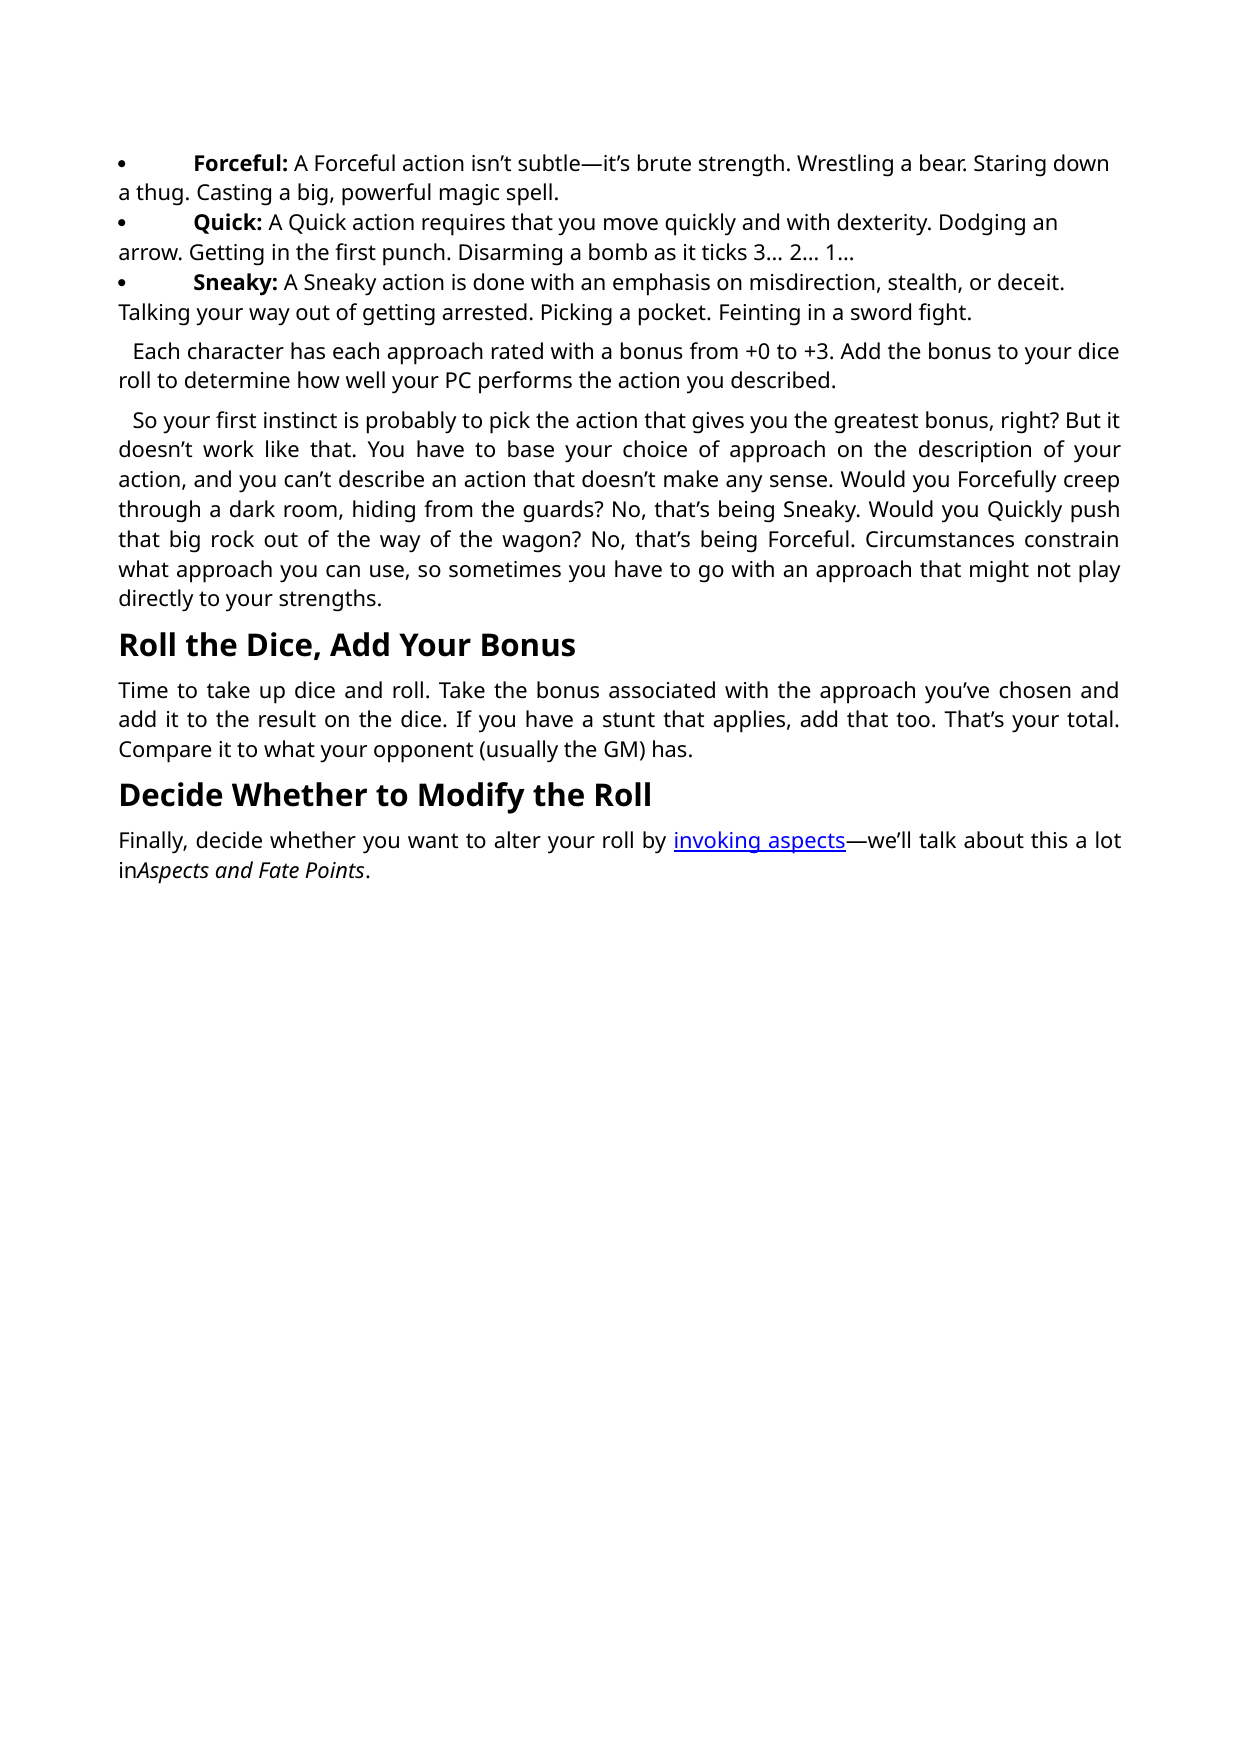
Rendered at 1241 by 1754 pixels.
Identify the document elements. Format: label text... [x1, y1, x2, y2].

list Sneaky: A Sneaky action is done with an emphasis on misdirection, stealth, or deceit. Talking your way out of getting arrested. Picking a pocket. Feinting in a sword fight. [118, 267, 1122, 326]
subtitle Roll the Dice, Add Your Bonus [118, 623, 1122, 665]
text So your first instinct is probably to pick the action that gives you the greatest bonus, right? But it doesn’t work like that. You have to base your choice of approach on the description of your action, and you can’t describe an action that doesn’t make any sense. Would you Forcefully creep through a dark room, hiding from the guards? No, that’s being Sneaky. Would you Quickly push that big rock out of the way of the wagon? No, that’s being Forceful. Circumstances constrain what approach you can use, so sometimes you have to go with an approach that might not play directly to your strengths. [118, 405, 1122, 613]
text Each character has each approach rated with a bonus from +0 to +3. Add the bonus to your dice roll to determine how well your PC performs the action you described. [118, 336, 1122, 395]
subtitle Decide Whether to Modify the Roll [118, 773, 1122, 816]
text Finally, decide whether you want to alter your roll by invoking aspects—we’ll talk about this a lot inAspects and Fate Points. [118, 825, 1122, 885]
list Forceful: A Forceful action isn’t subtle—it’s brute strength. Wrestling a bear. Staring down a thug. Casting a big, powerful magic spell. [118, 148, 1122, 207]
list Quick: A Quick action requires that you move quickly and with dexterity. Dodging an arrow. Getting in the first punch. Disarming a bomb as it ticks 3… 2… 1… [118, 207, 1122, 267]
text Time to take up dice and roll. Take the bonus associated with the approach you’ve chosen and add it to the result on the dice. If you have a stunt that applies, add that too. That’s your total. Compare it to what your opponent (usually the GM) has. [118, 674, 1122, 764]
